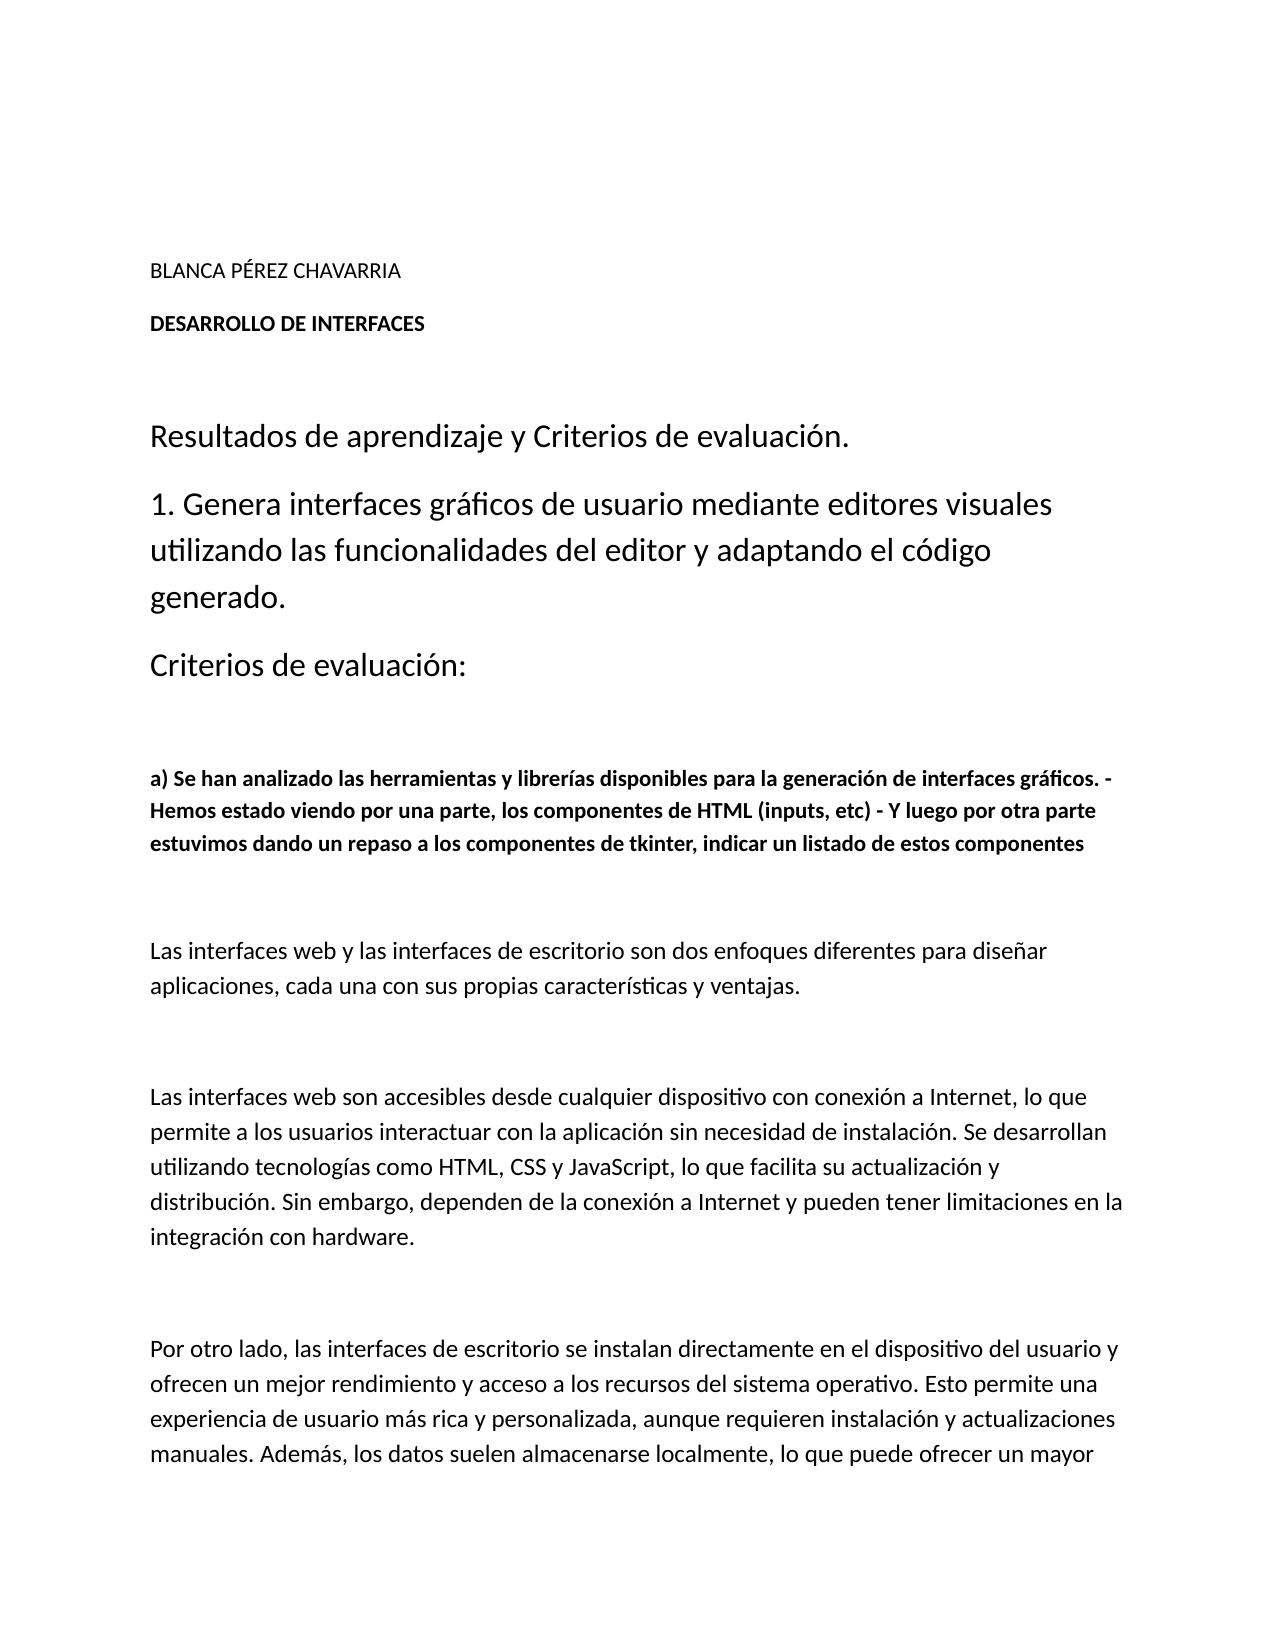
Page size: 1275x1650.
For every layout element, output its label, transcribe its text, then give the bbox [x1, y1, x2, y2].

text Las interfaces web son accesibles desde cualquier dispositivo con conexión a Internet, lo que permite a los usuarios interactuar con la aplicación sin necesidad de instalación. Se desarrollan utilizando tecnologías como HTML, CSS y JavaScript, lo que facilita su actualización y distribución. Sin embargo, dependen de la conexión a Internet y pueden tener limitaciones en la integración con hardware. [150, 1082, 1125, 1252]
text a) Se han analizado las herramientas y librerías disponibles para la generación de interfaces gráficos. - Hemos estado viendo por una parte, los componentes de HTML (inputs, etc) - Y luego por otra parte estuvimos dando un repaso a los componentes de tkinter, indicar un listado de estos componentes [150, 764, 1125, 857]
text DESARROLLO DE INTERFACES [150, 309, 1125, 337]
text Las interfaces web y las interfaces de escritorio son dos enfoques diferentes para diseñar aplicaciones, cada una con sus propias características y ventajas. [150, 935, 1125, 1000]
text BLANCA PÉREZ CHAVARRIA [150, 256, 1125, 284]
text Por otro lado, las interfaces de escritorio se instalan directamente en el dispositivo del usuario y ofrecen un mejor rendimiento y acceso a los recursos del sistema operativo. Esto permite una experiencia de usuario más rica y personalizada, aunque requieren instalación y actualizaciones manuales. Además, los datos suelen almacenarse localmente, lo que puede ofrecer un mayor [150, 1333, 1125, 1469]
text 1. Genera interfaces gráficos de usuario mediante editores visuales utilizando las funcionalidades del editor y adaptando el código generado. [150, 483, 1125, 617]
text Resultados de aprendizaje y Criterios de evaluación. [150, 415, 1125, 456]
text Criterios de evaluación: [150, 644, 1125, 684]
